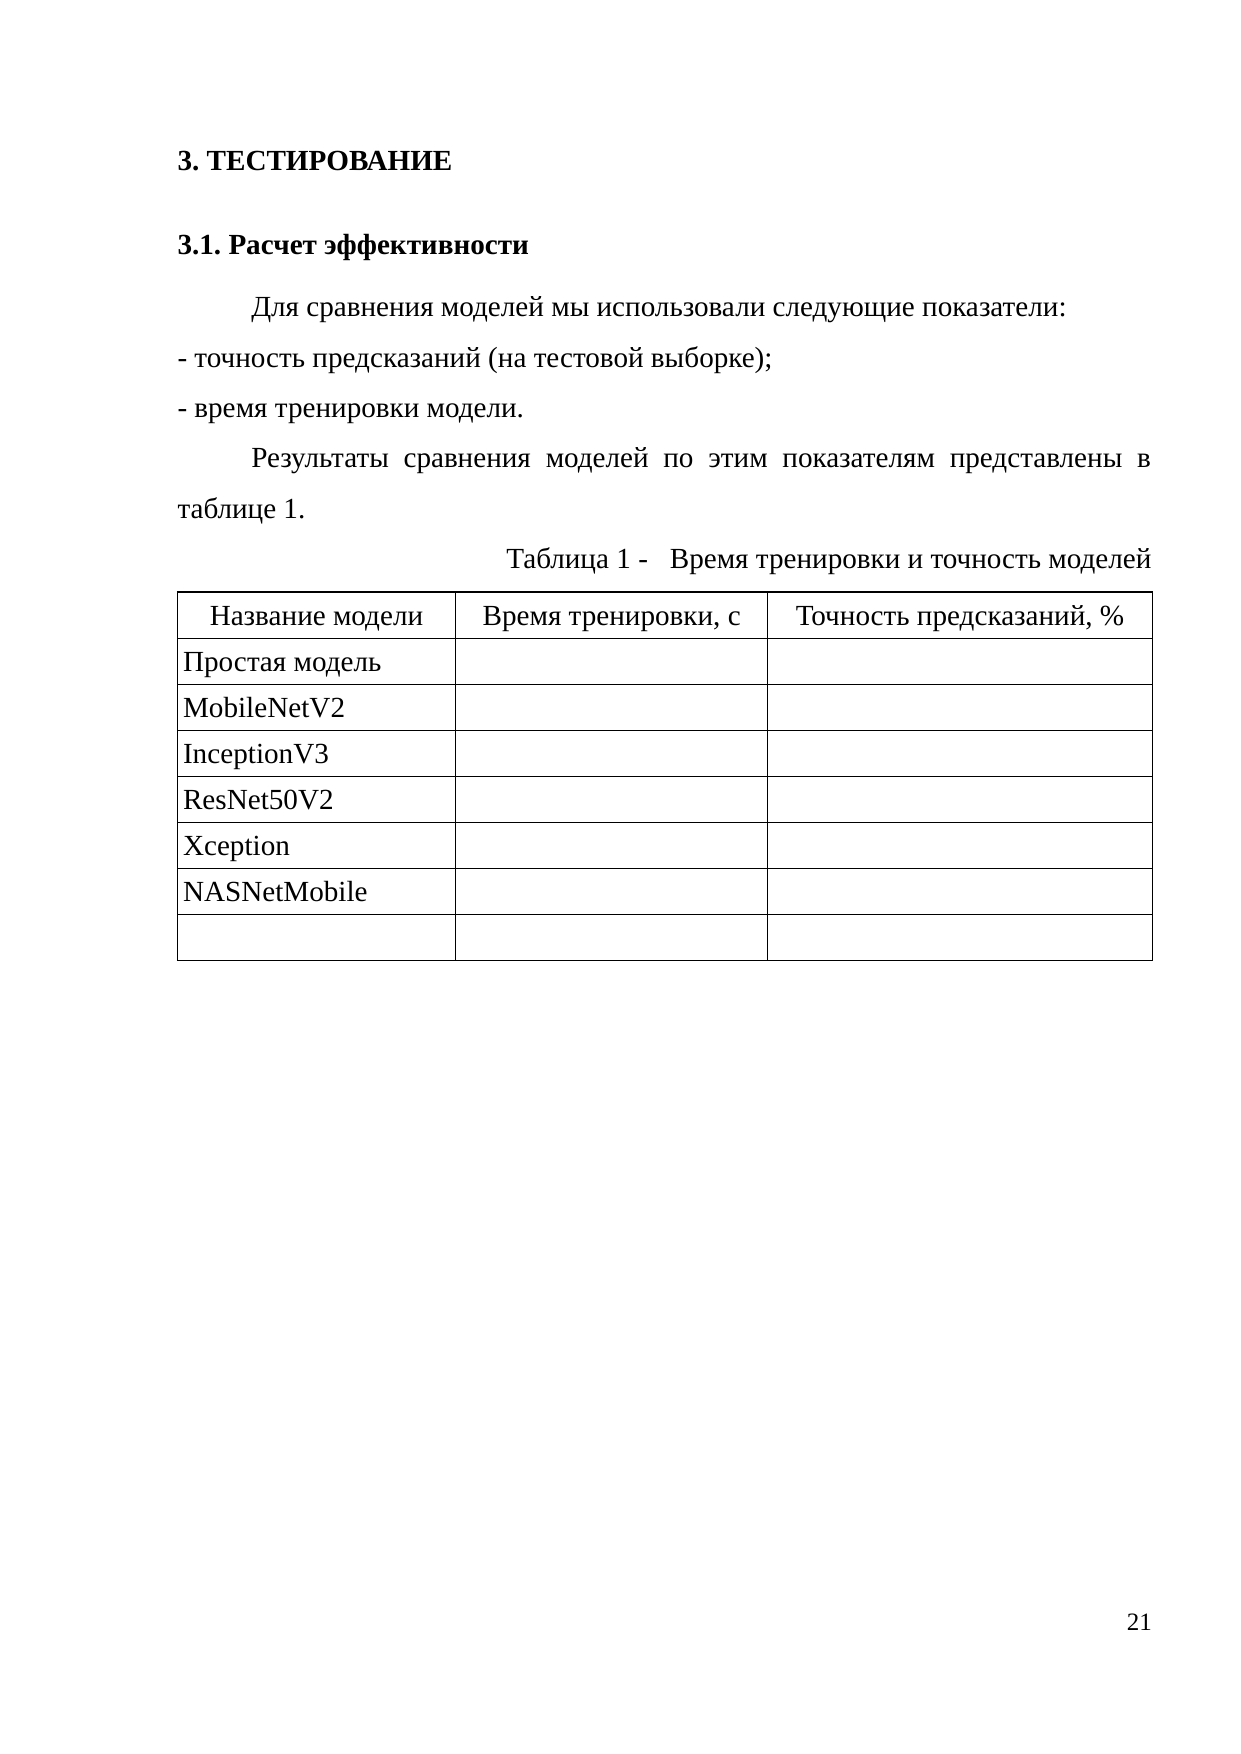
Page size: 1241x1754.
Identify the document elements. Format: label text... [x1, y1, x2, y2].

table_cell Xception [178, 823, 455, 868]
table_cell [456, 731, 767, 776]
table_header Название модели [178, 593, 455, 637]
text Для сравнения моделей мы использовали следующие показатели: [177, 289, 1152, 323]
text Результаты сравнения моделей по этим показателям представлены в таблице 1. [177, 441, 1152, 524]
table_cell [768, 639, 1152, 683]
table_cell [456, 915, 767, 960]
table_cell [456, 685, 767, 729]
table_cell [768, 731, 1152, 776]
table_cell [456, 823, 767, 868]
table_cell MobileNetV2 [178, 685, 455, 729]
table_cell NASNetMobile [178, 869, 455, 914]
subtitle 3. ТЕСТИРОВАНИЕ [177, 143, 1152, 177]
table_cell ResNet50V2 [178, 777, 455, 822]
table_cell [768, 823, 1152, 868]
table_header Время тренировки, с [456, 593, 767, 637]
table_cell [456, 777, 767, 822]
table_cell [456, 639, 767, 683]
table_cell Простая модель [178, 639, 455, 683]
table_cell InceptionV3 [178, 731, 455, 776]
text Таблица 1 - Время тренировки и точность моделей [177, 541, 1152, 575]
table_cell [178, 915, 455, 960]
text - время тренировки модели. [177, 390, 1152, 424]
text - точность предсказаний (на тестовой выборке); [177, 340, 1152, 373]
table_cell [768, 869, 1152, 914]
table_cell [768, 777, 1152, 822]
table_cell [768, 915, 1152, 960]
table_cell [456, 869, 767, 914]
table_header Точность предсказаний, % [768, 593, 1152, 637]
table_cell [768, 685, 1152, 729]
subtitle 3.1. Расчет эффективности [177, 227, 1152, 260]
